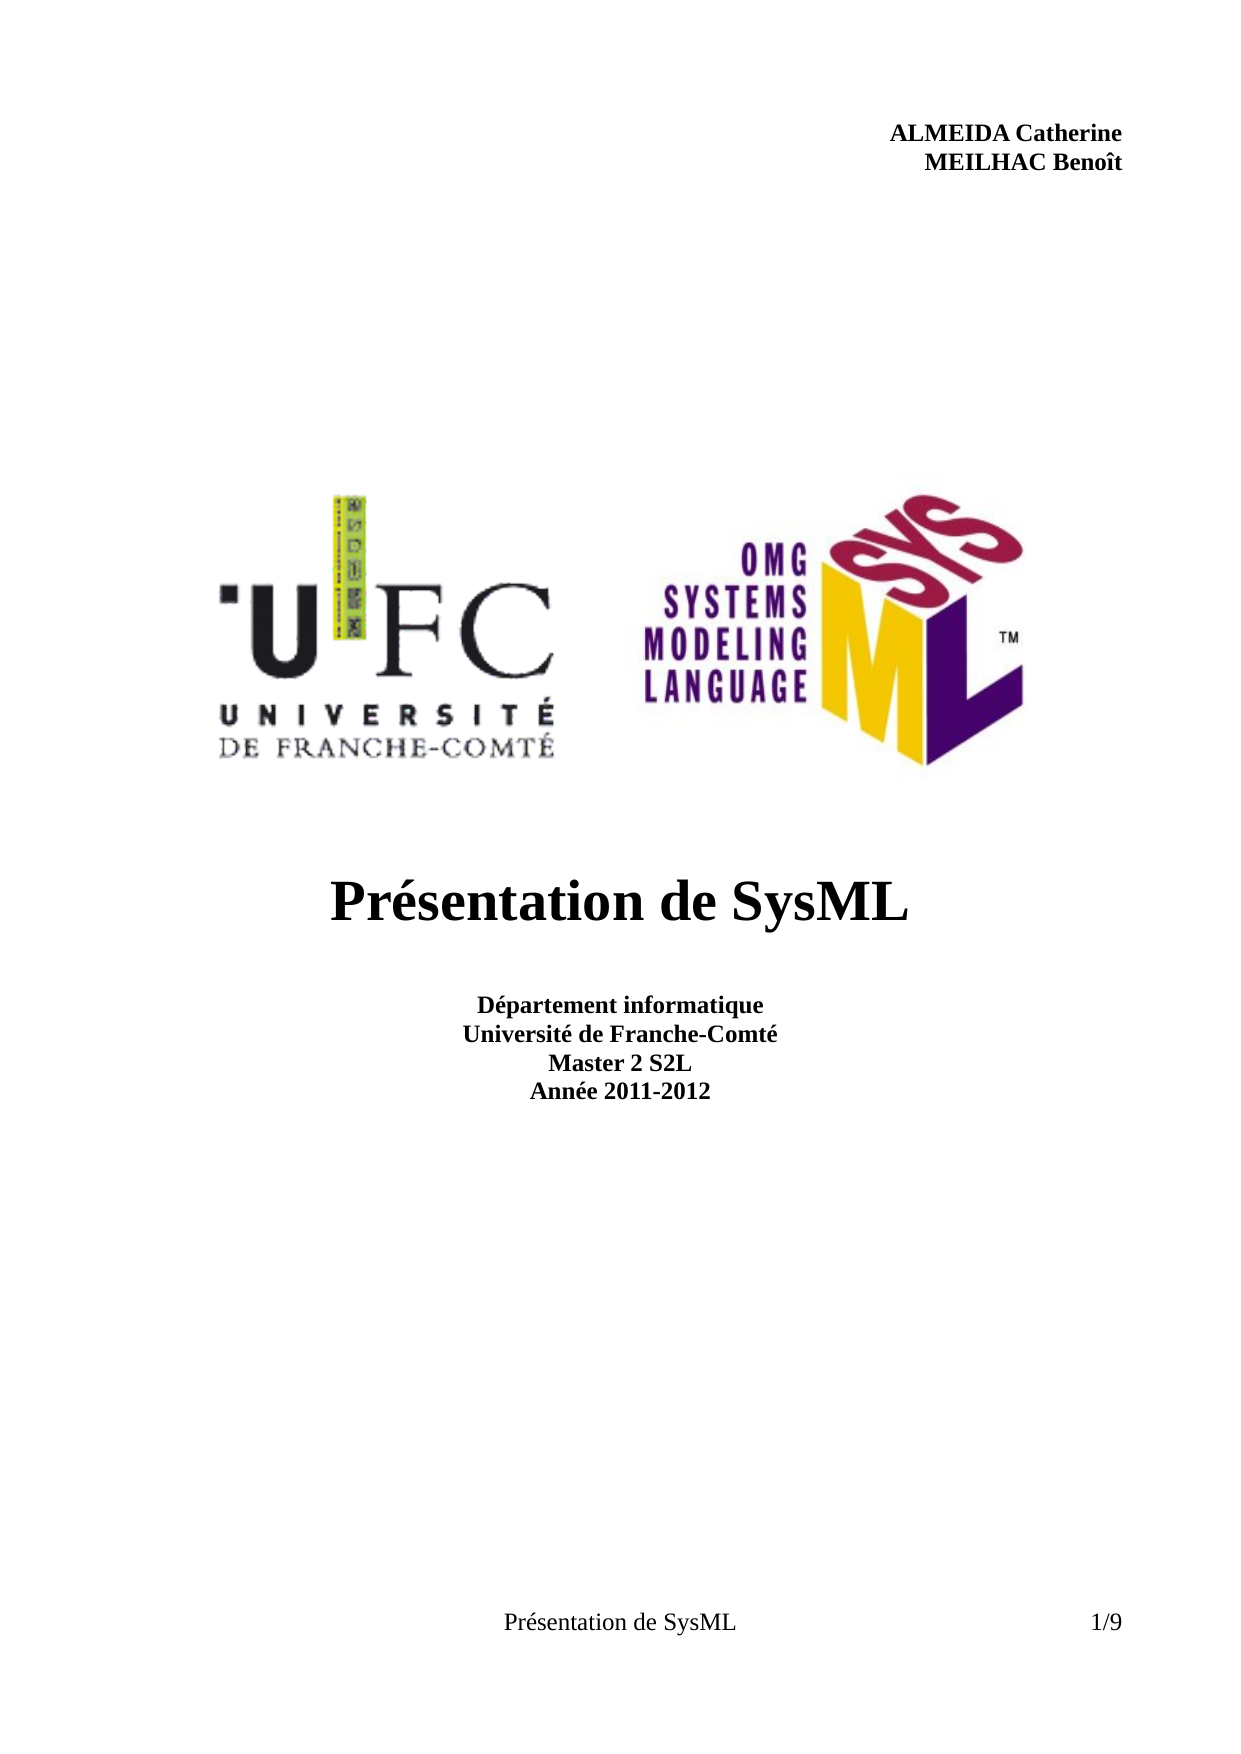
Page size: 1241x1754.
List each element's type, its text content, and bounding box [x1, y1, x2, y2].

text Université de Franche-Comté [118, 1019, 1122, 1048]
picture [210, 487, 570, 772]
text Département informatique [118, 990, 1122, 1019]
text Année 2011-2012 [118, 1076, 1122, 1105]
text MEILHAC Benoît [118, 147, 1122, 176]
picture [627, 473, 1039, 786]
text Présentation de SysML [118, 866, 1122, 933]
text ALMEIDA Catherine [118, 118, 1122, 147]
text Master 2 S2L [118, 1048, 1122, 1076]
